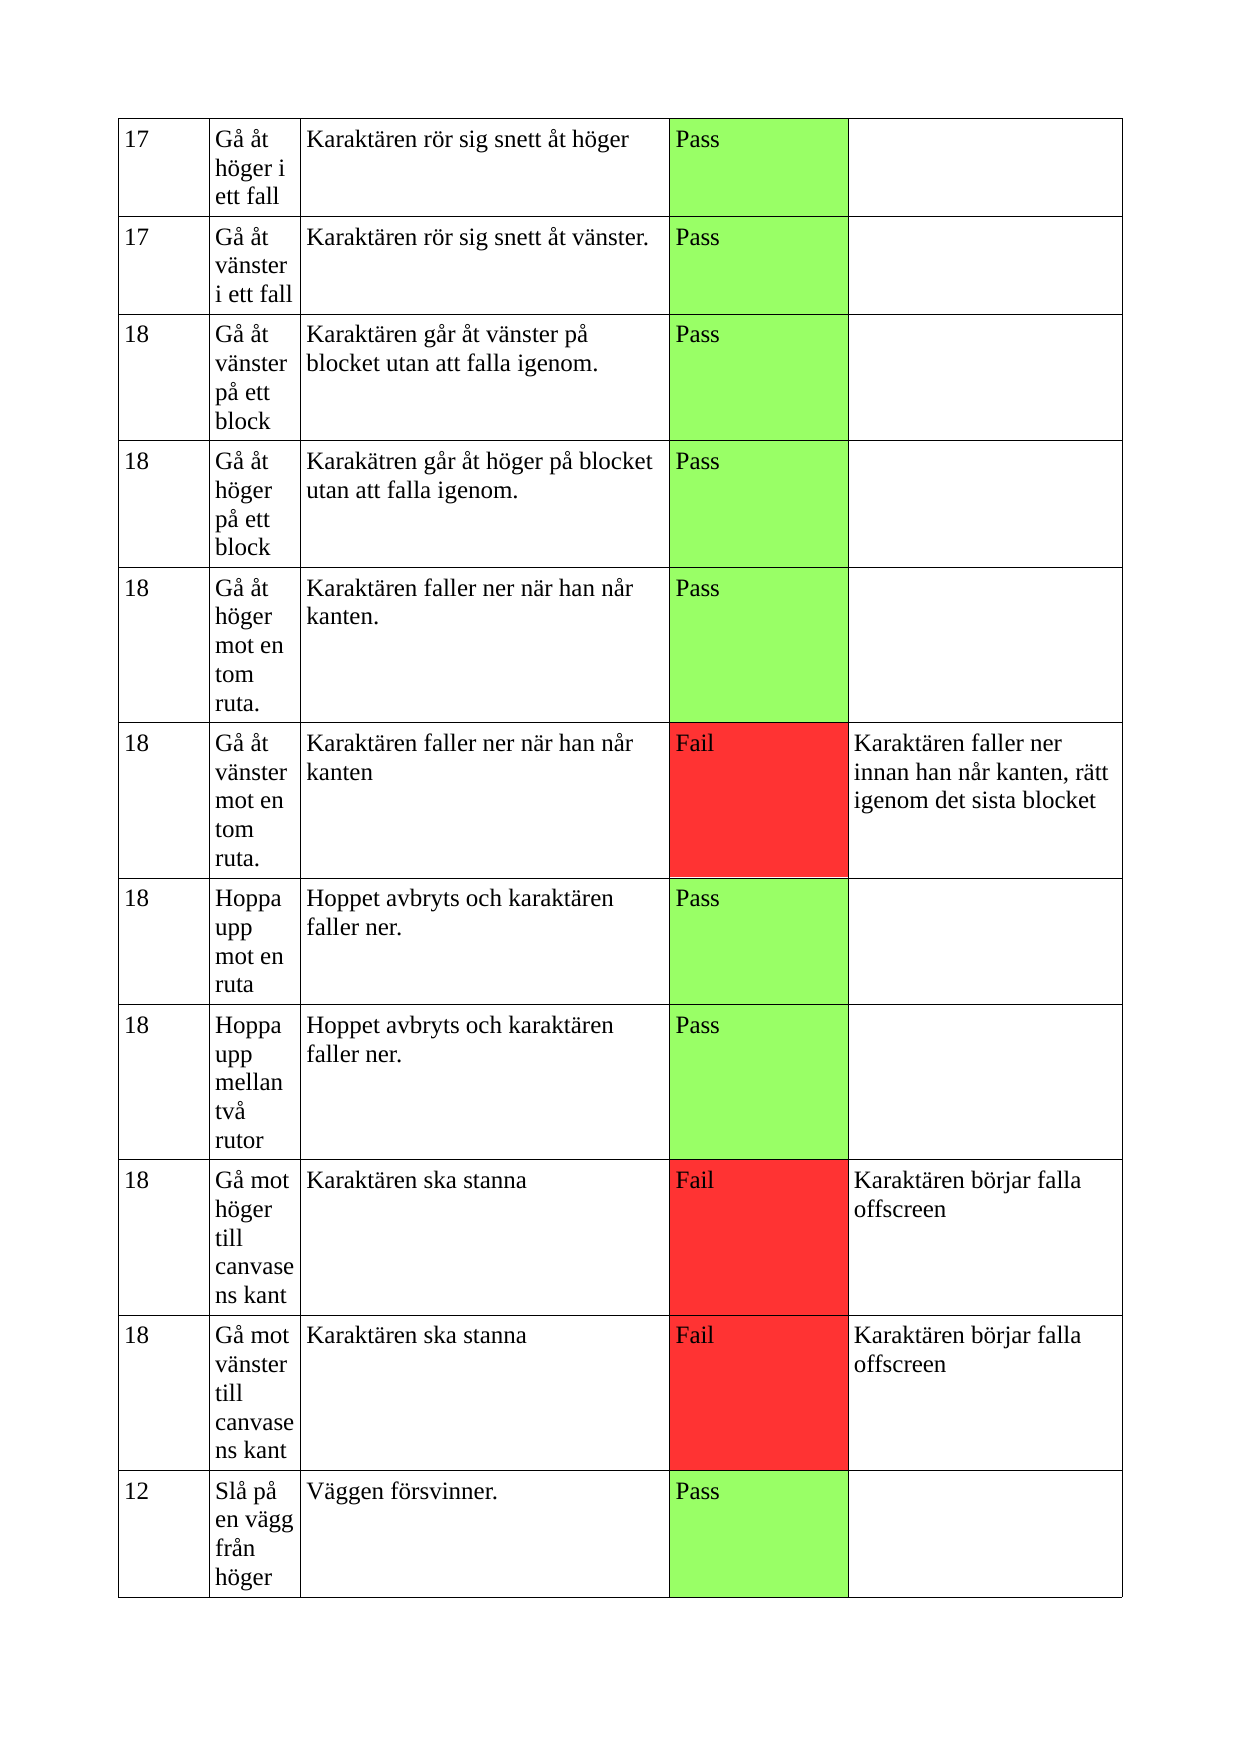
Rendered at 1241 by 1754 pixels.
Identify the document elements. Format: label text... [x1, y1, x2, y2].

table_cell 18 [119, 1316, 209, 1470]
table_cell [849, 119, 1122, 216]
table_cell [849, 441, 1122, 567]
table_cell Fail [670, 1160, 848, 1315]
table_cell Gå åt vänster mot en tom ruta. [210, 723, 300, 877]
table_cell Karaktären rör sig snett åt vänster. [301, 217, 669, 314]
table_cell Hoppet avbryts och karaktären faller ner. [301, 1005, 669, 1159]
table_cell 18 [119, 879, 209, 1004]
table_cell Karaktären faller ner när han når kanten. [301, 568, 669, 722]
table_cell Gå åt höger i ett fall [210, 119, 300, 216]
table_cell Gå åt vänster i ett fall [210, 217, 300, 314]
table_cell Hoppa upp mellan två rutor [210, 1005, 300, 1159]
table_cell Gå åt vänster på ett block [210, 315, 300, 440]
table_cell 17 [119, 119, 209, 216]
table_cell [849, 315, 1122, 440]
table_cell Pass [670, 441, 848, 567]
table_cell 18 [119, 315, 209, 440]
table_cell 12 [119, 1471, 209, 1597]
table_cell Karaktären ska stanna [301, 1316, 669, 1470]
table_cell Pass [670, 1471, 848, 1597]
table_cell Pass [670, 315, 848, 440]
table_cell 18 [119, 1160, 209, 1315]
table_cell 18 [119, 723, 209, 877]
table_cell Gå mot höger till canvasens kant [210, 1160, 300, 1315]
table_cell Karaktären ska stanna [301, 1160, 669, 1315]
table_cell Pass [670, 568, 848, 722]
table_cell Karaktären rör sig snett åt höger [301, 119, 669, 216]
table_cell Gå mot vänster till canvasens kant [210, 1316, 300, 1470]
table_cell 18 [119, 441, 209, 567]
table_cell 18 [119, 1005, 209, 1159]
table_cell Hoppa upp mot en ruta [210, 879, 300, 1004]
table_cell Slå på en vägg från höger [210, 1471, 300, 1597]
table_cell Gå åt höger mot en tom ruta. [210, 568, 300, 722]
table_cell [849, 217, 1122, 314]
table_cell [849, 879, 1122, 1004]
table_cell Fail [670, 1316, 848, 1470]
table_cell Pass [670, 119, 848, 216]
table_cell Hoppet avbryts och karaktären faller ner. [301, 879, 669, 1004]
table_cell Pass [670, 217, 848, 314]
table_cell Karaktären börjar falla offscreen [849, 1160, 1122, 1315]
table_cell [849, 1471, 1122, 1597]
table_cell [849, 1005, 1122, 1159]
table_cell Gå åt höger på ett block [210, 441, 300, 567]
table_cell 17 [119, 217, 209, 314]
table_cell Fail [670, 723, 848, 877]
table_cell [849, 568, 1122, 722]
table_cell Karaktären börjar falla offscreen [849, 1316, 1122, 1470]
table_cell Karaktären går åt vänster på blocket utan att falla igenom. [301, 315, 669, 440]
table_cell Karaktären faller ner när han når kanten [301, 723, 669, 877]
table_cell Karaktären faller ner innan han når kanten, rätt igenom det sista blocket [849, 723, 1122, 877]
table_cell Pass [670, 1005, 848, 1159]
table_cell 18 [119, 568, 209, 722]
table_cell Pass [670, 879, 848, 1004]
table_cell Väggen försvinner. [301, 1471, 669, 1597]
table_cell Karakätren går åt höger på blocket utan att falla igenom. [301, 441, 669, 567]
